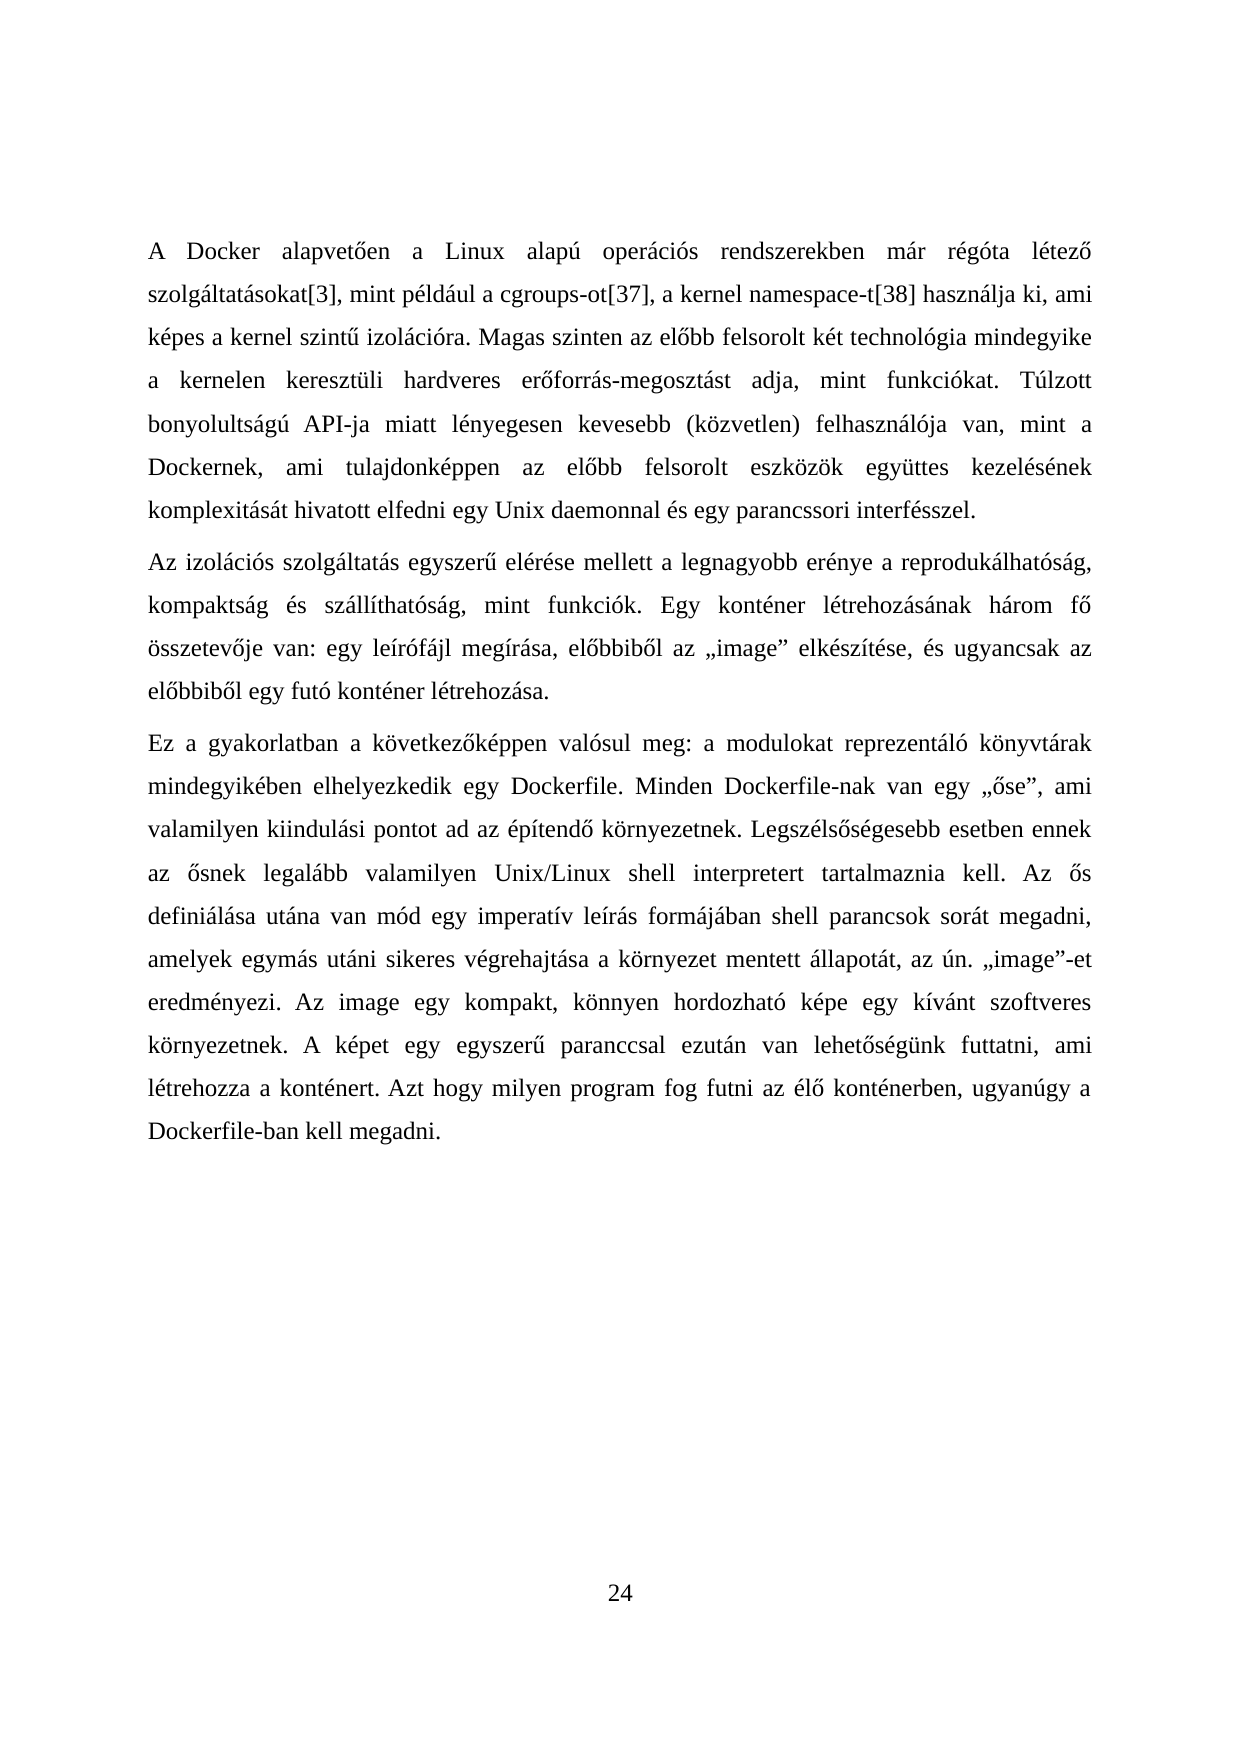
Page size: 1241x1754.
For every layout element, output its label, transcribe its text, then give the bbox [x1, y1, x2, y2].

text A Docker alapvetően a Linux alapú operációs rendszerekben már régóta létező szolgáltatásokat[3], mint például a cgroups-ot[37], a kernel namespace-t[38] használja ki, ami képes a kernel szintű izolációra. Magas szinten az előbb felsorolt két technológia mindegyike a kernelen keresztüli hardveres erőforrás-megosztást adja, mint funkciókat. Túlzott bonyolultságú API-ja miatt lényegesen kevesebb (közvetlen) felhasználója van, mint a Dockernek, ami tulajdonképpen az előbb felsorolt eszközök együttes kezelésének komplexitását hivatott elfedni egy Unix daemonnal és egy parancssori interfésszel. [148, 236, 1093, 524]
text Az izolációs szolgáltatás egyszerű elérése mellett a legnagyobb erénye a reprodukálhatóság, kompaktság és szállíthatóság, mint funkciók. Egy konténer létrehozásának három fő összetevője van: egy leírófájl megírása, előbbiből az „image” elkészítése, és ugyancsak az előbbiből egy futó konténer létrehozása. [148, 547, 1093, 705]
text Ez a gyakorlatban a következőképpen valósul meg: a modulokat reprezentáló könyvtárak mindegyikében elhelyezkedik egy Dockerfile. Minden Dockerfile-nak van egy „őse”, ami valamilyen kiindulási pontot ad az építendő környezetnek. Legszélsőségesebb esetben ennek az ősnek legalább valamilyen Unix/Linux shell interpretert tartalmaznia kell. Az ős definiálása utána van mód egy imperatív leírás formájában shell parancsok sorát megadni, amelyek egymás utáni sikeres végrehajtása a környezet mentett állapotát, az ún. „image”-et eredményezi. Az image egy kompakt, könnyen hordozható képe egy kívánt szoftveres környezetnek. A képet egy egyszerű paranccsal ezután van lehetőségünk futtatni, ami létrehozza a konténert. Azt hogy milyen program fog futni az élő konténerben, ugyanúgy a Dockerfile-ban kell megadni. [148, 728, 1093, 1145]
